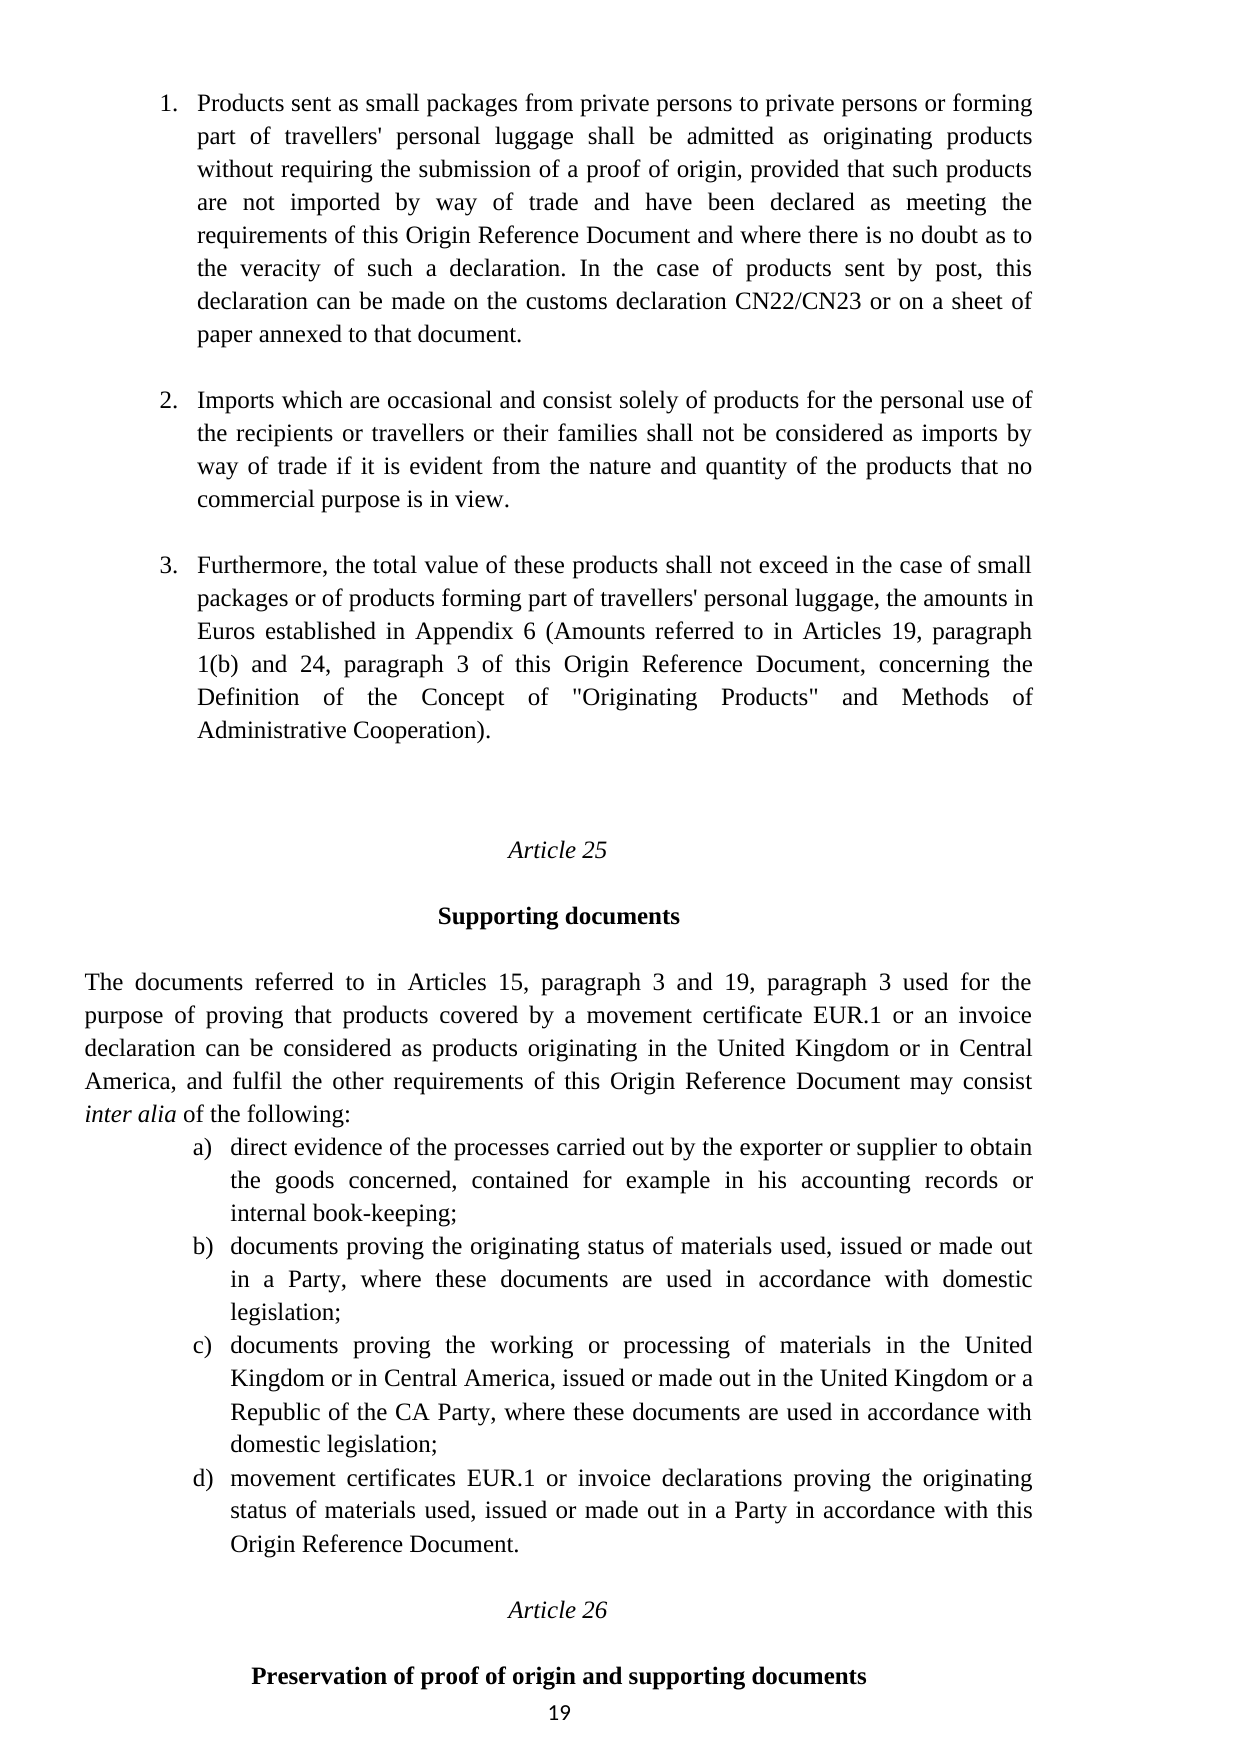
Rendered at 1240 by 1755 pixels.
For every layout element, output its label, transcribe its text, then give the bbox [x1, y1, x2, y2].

text Article 25 [84, 835, 1034, 864]
text Supporting documents [84, 901, 1034, 930]
list documents proving the working or processing of materials in the United Kingdom or in Central America, issued or made out in the United Kingdom or a Republic of the CA Party, where these documents are used in accordance with domestic legislation; [193, 1331, 1034, 1458]
list documents proving the originating status of materials used, issued or made out in a Party, where these documents are used in accordance with domestic legislation; [193, 1231, 1034, 1326]
text The documents referred to in Articles 15, paragraph 3 and 19, paragraph 3 used for the purpose of proving that products covered by a movement certificate EUR.1 or an invoice declaration can be considered as products originating in the United Kingdom or in Central America, and fulfil the other requirements of this Origin Reference Document may consist inter alia of the following: [84, 967, 1034, 1128]
list Furthermore, the total value of these products shall not exceed in the case of small packages or of products forming part of travellers' personal luggage, the amounts in Euros established in Appendix 6 (Amounts referred to in Articles 19, paragraph 1(b) and 24, paragraph 3 of this Origin Reference Document, concerning the Definition of the Concept of "Originating Products" and Methods of Administrative Cooperation). [159, 550, 1034, 744]
list movement certificates EUR.1 or invoice declarations proving the originating status of materials used, issued or made out in a Party in accordance with this Origin Reference Document. [193, 1463, 1034, 1557]
text Article 26 [84, 1595, 1034, 1623]
list Imports which are occasional and consist solely of products for the personal use of the recipients or travellers or their families shall not be considered as imports by way of trade if it is evident from the nature and quantity of the products that no commercial purpose is in view. [159, 385, 1034, 513]
text Preservation of proof of origin and supporting documents [84, 1661, 1034, 1689]
list Products sent as small packages from private persons to private persons or forming part of travellers' personal luggage shall be admitted as originating products without requiring the submission of a proof of origin, provided that such products are not imported by way of trade and have been declared as meeting the requirements of this Origin Reference Document and where there is no doubt as to the veracity of such a declaration. In the case of products sent by post, this declaration can be made on the customs declaration CN22/CN23 or on a sheet of paper annexed to that document. [159, 108, 1034, 348]
list direct evidence of the processes carried out by the exporter or supplier to obtain the goods concerned, contained for example in his accounting records or internal book-keeping; [193, 1132, 1034, 1227]
